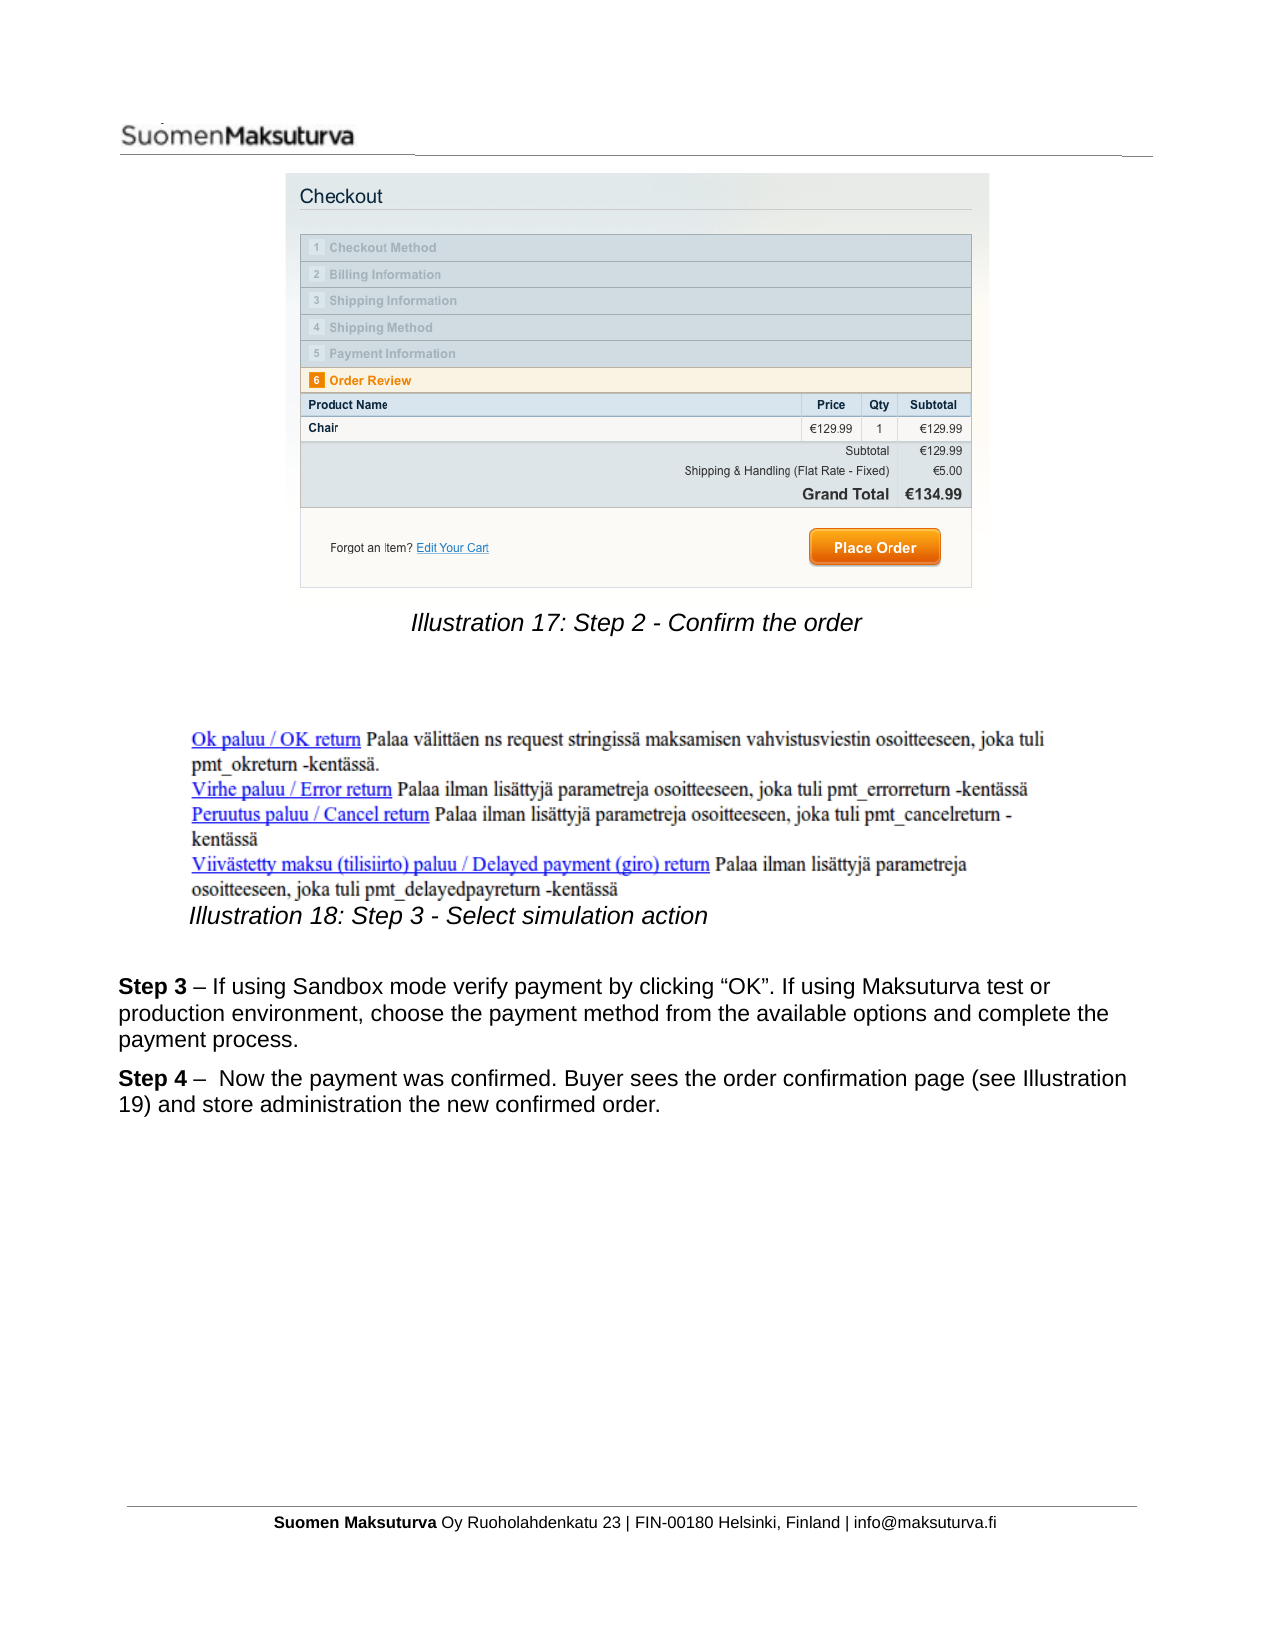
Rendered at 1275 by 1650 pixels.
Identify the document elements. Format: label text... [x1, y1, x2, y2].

text Step 4 – Now the payment was confirmed. Buyer sees the order confirmation page (see Illustration 19) and store administration the new confirmed order. [118, 1065, 1157, 1117]
text Illustration 18: Step 3 - Select simulation action [189, 716, 1086, 929]
text Step 3 – If using Sandbox mode verify payment by clicking “OK”. If using Maksuturva test or production environment, choose the payment method from the available options and complete the payment process. [118, 973, 1157, 1052]
picture [188, 726, 1069, 901]
picture [120, 124, 358, 147]
text Illustration 17: Step 2 - Confirm the order [257, 186, 1018, 636]
picture [285, 173, 990, 608]
